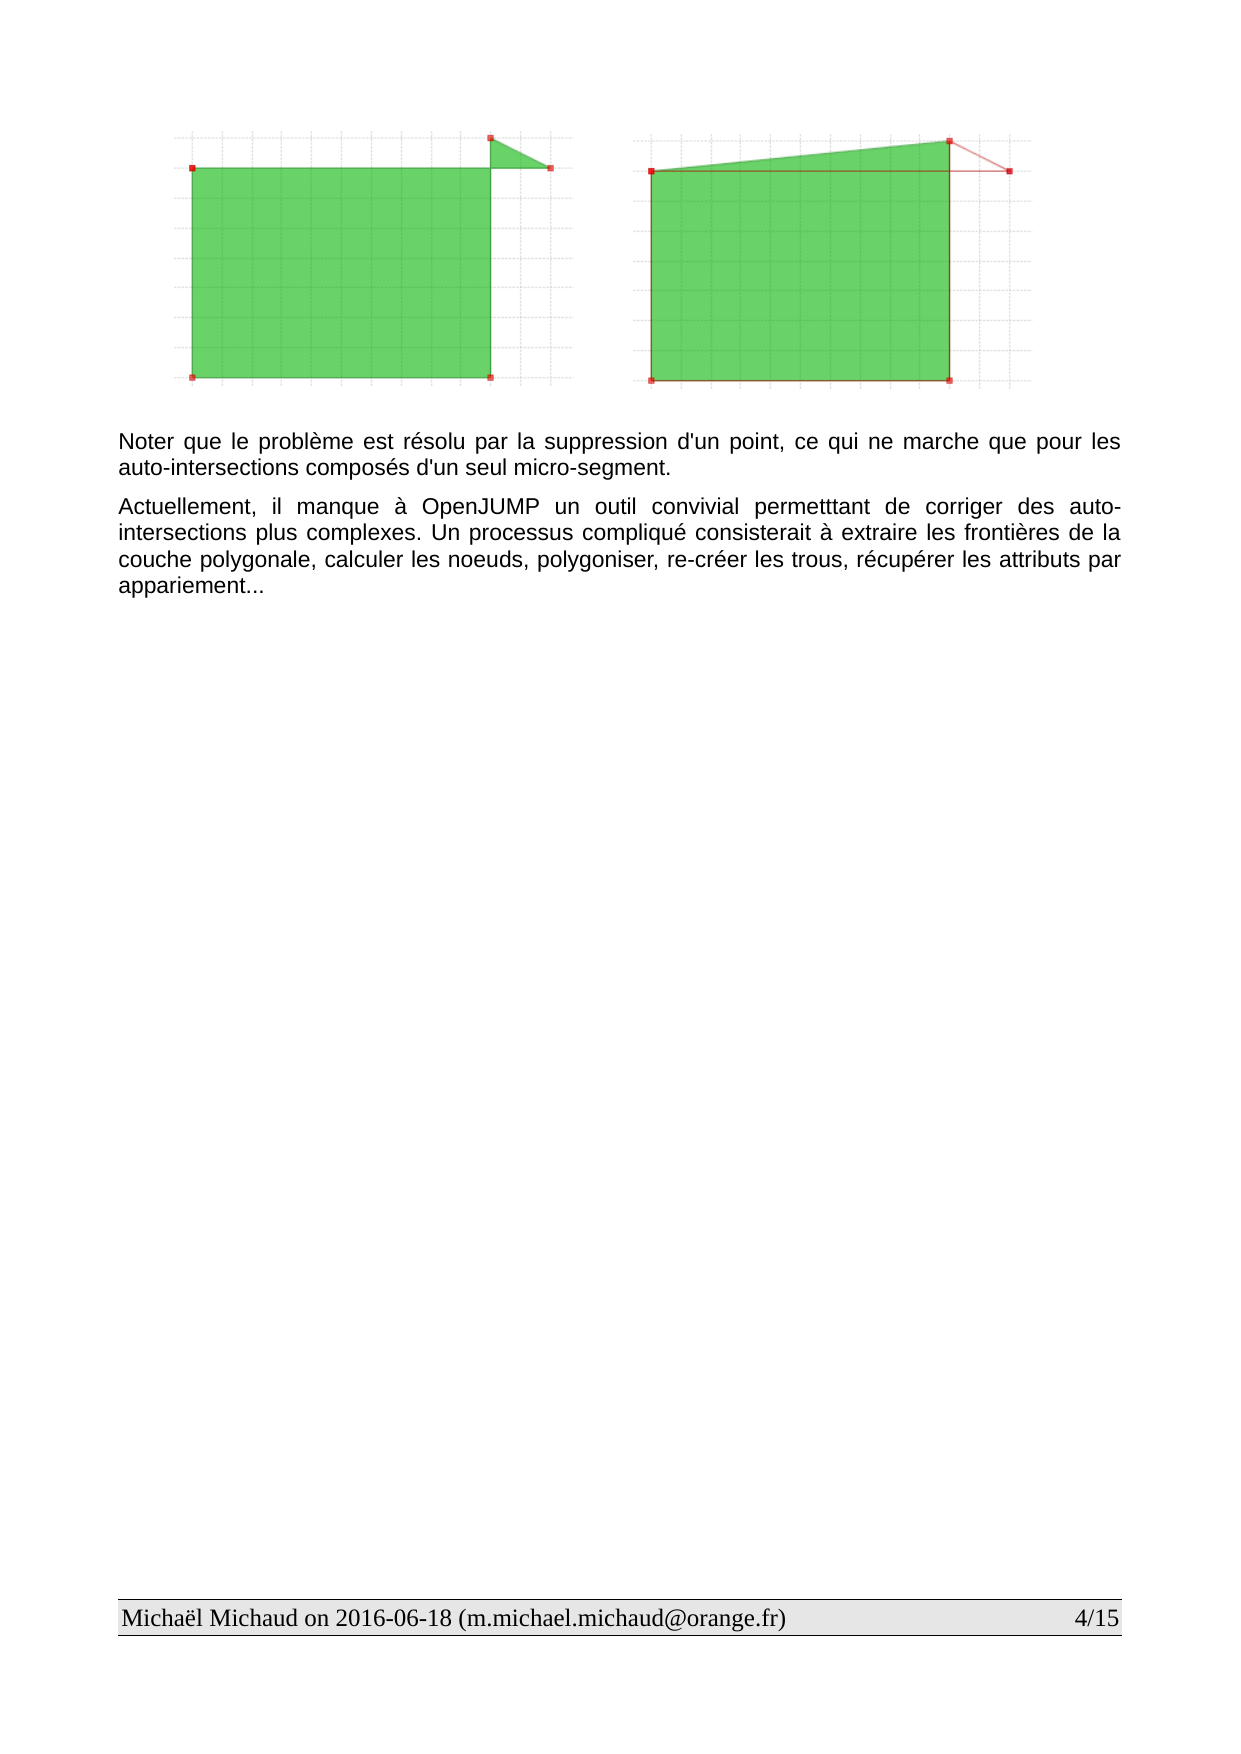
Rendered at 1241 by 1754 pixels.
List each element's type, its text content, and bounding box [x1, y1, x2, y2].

picture [632, 133, 1033, 389]
text Actuellement, il manque à OpenJUMP un outil convivial permetttant de corriger des auto-intersections plus complexes. Un processus compliqué consisterait à extraire les frontières de la couche polygonale, calculer les noeuds, polygoniser, re-créer les trous, récupérer les attributs par appariement... [118, 493, 1122, 598]
text Noter que le problème est résolu par la suppression d'un point, ce qui ne marche que pour les auto-intersections composés d'un seul micro-segment. [118, 428, 1122, 481]
picture [173, 130, 574, 386]
